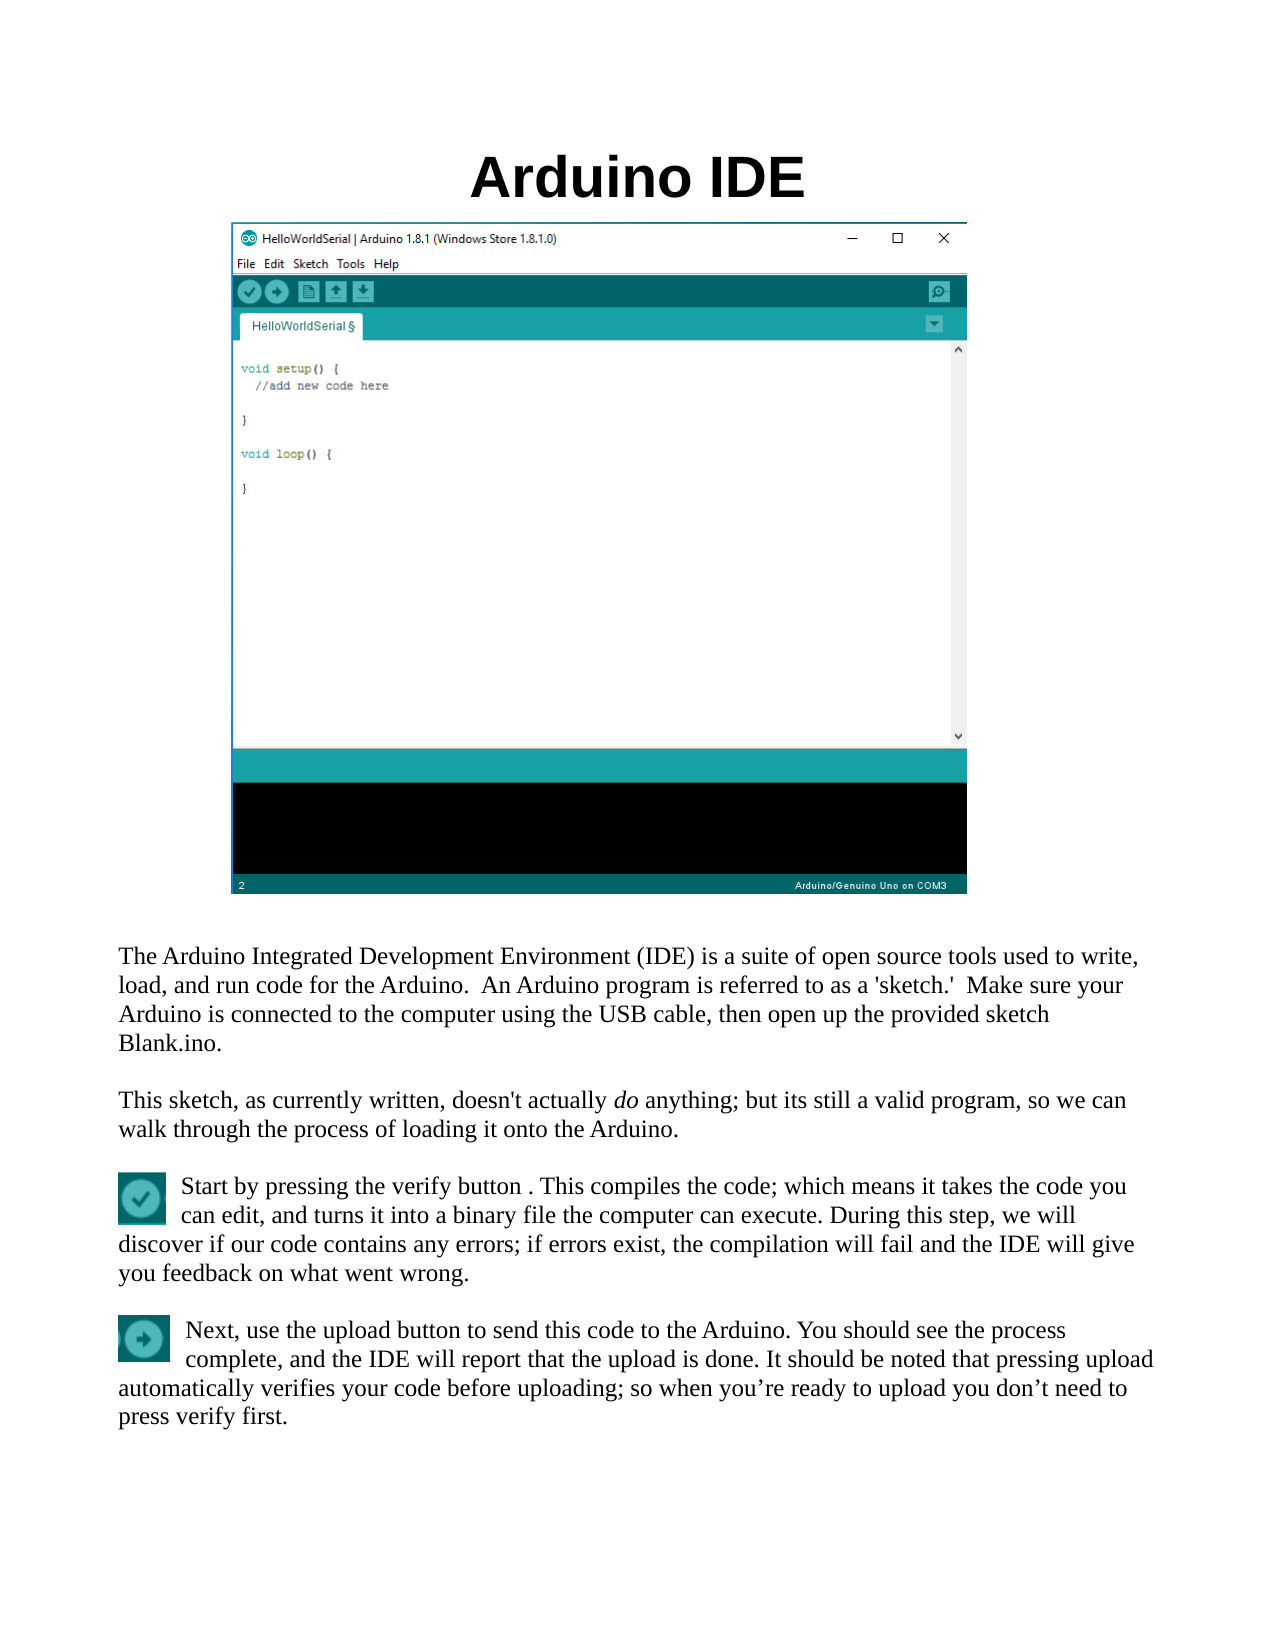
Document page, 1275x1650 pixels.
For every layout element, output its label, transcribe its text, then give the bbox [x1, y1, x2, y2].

picture [231, 222, 965, 894]
picture [118, 1315, 170, 1362]
text Start by pressing the verify button . This compiles the code; which means it takes the code you can edit, and turns it into a binary file the computer can execute. During this step, we will discover if our code contains any errors; if errors exist, the compilation will fail and the IDE will give you feedback on what went wrong. [118, 1171, 1157, 1286]
text Next, use the upload button to send this code to the Arduino. You should see the process complete, and the IDE will report that the upload is done. It should be noted that pressing upload automatically verifies your code before uploading; so when you’re ready to upload you don’t need to press verify first. [118, 1315, 1157, 1430]
text The Arduino Integrated Development Environment (IDE) is a suite of open source tools used to write, load, and run code for the Arduino. An Arduino program is referred to as a 'sketch.' Make sure your Arduino is connected to the computer using the USB cable, then open up the provided sketch Blank.ino. This sketch, as currently written, doesn't actually do anything; but its still a valid program, so we can walk through the process of loading it onto the Arduino. [118, 941, 1157, 1143]
title Arduino IDE [118, 143, 1157, 210]
picture [118, 1171, 166, 1225]
